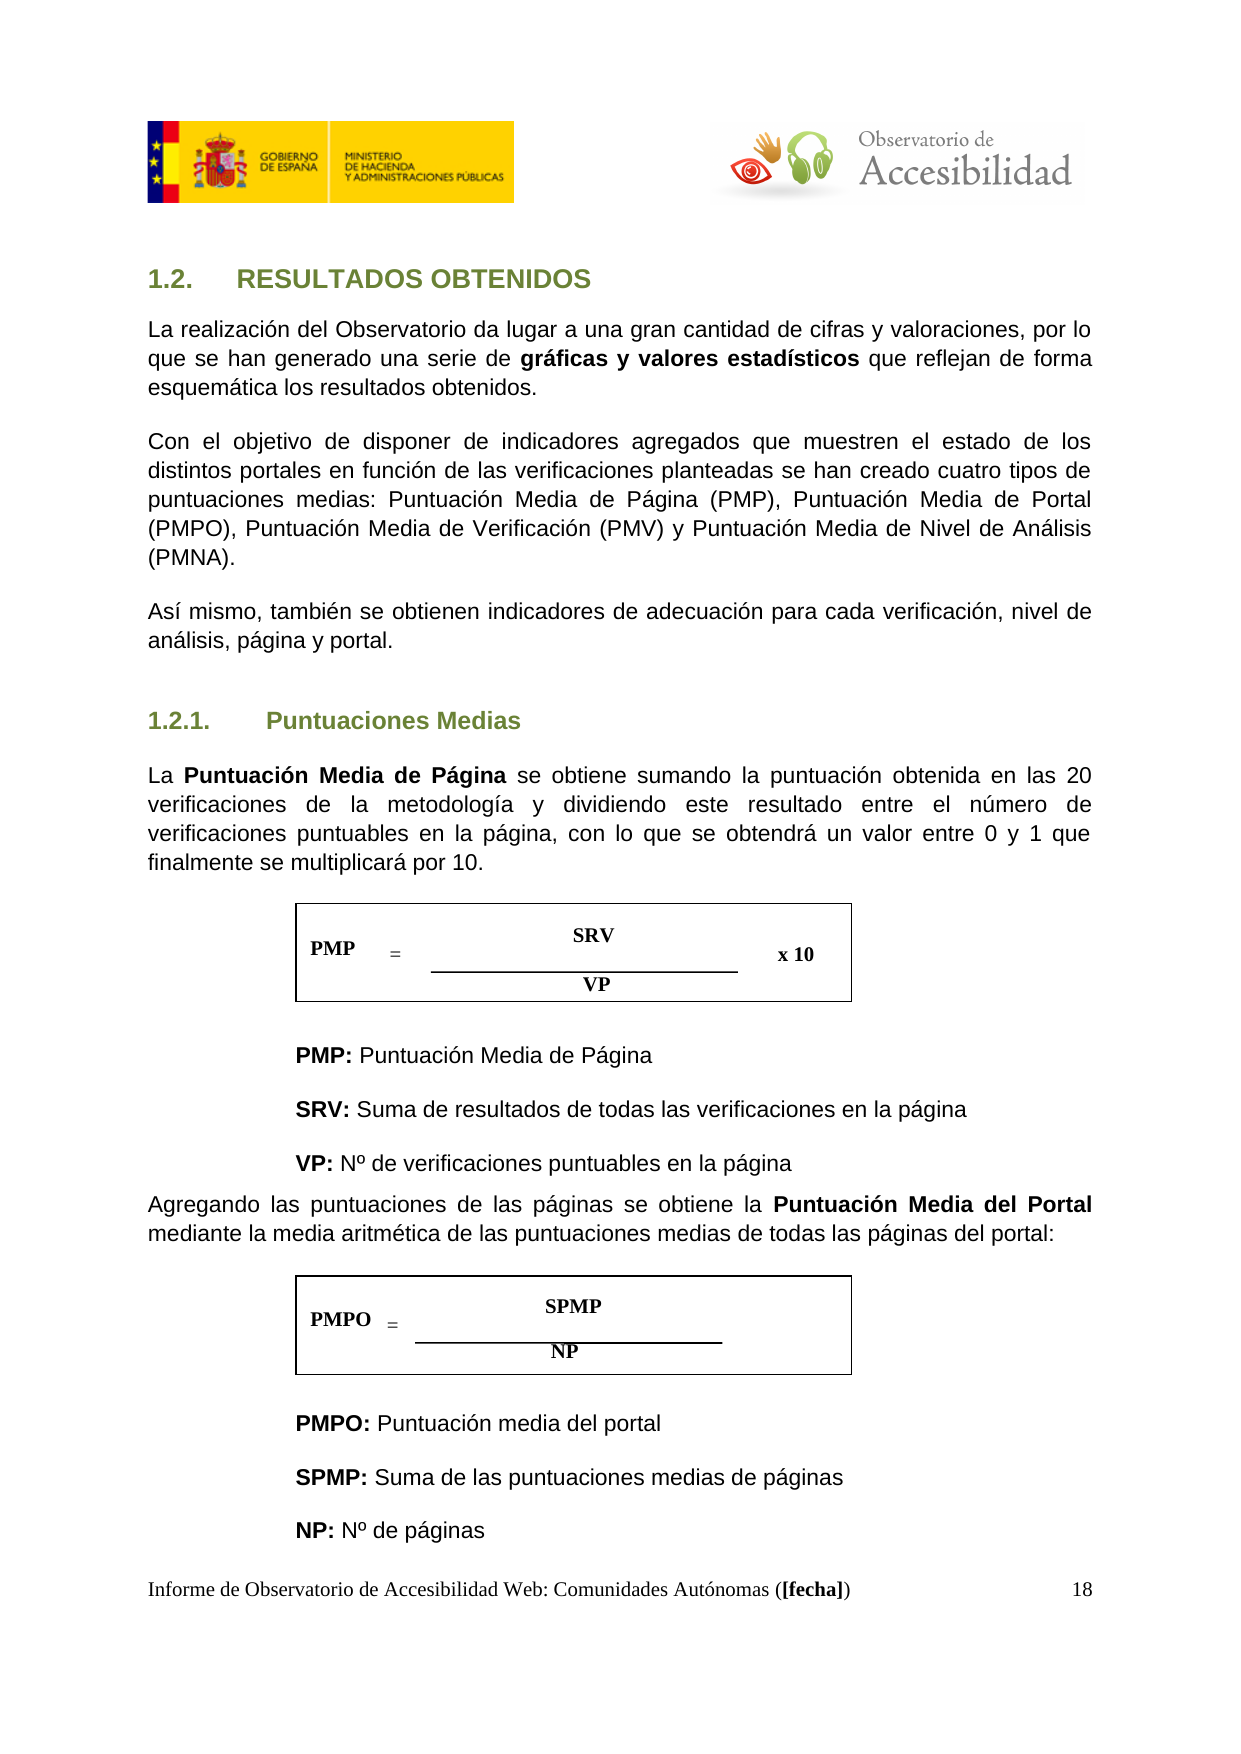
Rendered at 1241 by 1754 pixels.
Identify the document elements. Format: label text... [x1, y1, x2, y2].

picture [147, 121, 514, 203]
text La realización del Observatorio da lugar a una gran cantidad de cifras y valoraciones, por lo que se han generado una serie de gráficas y valores estadísticos que reflejan de forma esquemática los resultados obtenidos. [148, 316, 1092, 401]
text SRV: Suma de resultados de todas las verificaciones en la página [295, 1096, 1092, 1122]
text Así mismo, también se obtienen indicadores de adecuación para cada verificación, nivel de análisis, página y portal. [148, 598, 1092, 653]
text Agregando las puntuaciones de las páginas se obtiene la Puntuación Media del Portal mediante la media aritmética de las puntuaciones medias de todas las páginas del portal: [148, 1191, 1092, 1247]
list Puntuaciones Medias [148, 706, 1092, 735]
text VP: Nº de verificaciones puntuables en la página [295, 1150, 1092, 1176]
picture [710, 122, 1086, 205]
list Resultados obtenidos [148, 263, 1092, 294]
text SPMP: Suma de las puntuaciones medias de páginas [295, 1463, 1092, 1490]
text PMP: Puntuación Media de Página [295, 1042, 1092, 1068]
text La Puntuación Media de Página se obtiene sumando la puntuación obtenida en las 20 verificaciones de la metodología y dividiendo este resultado entre el número de verificaciones puntuables en la página, con lo que se obtendrá un valor entre 0 y 1 que finalmente se multiplicará por 10. [148, 762, 1092, 876]
text PMPO: Puntuación media del portal [295, 1409, 1092, 1436]
text Con el objetivo de disponer de indicadores agregados que muestren el estado de los distintos portales en función de las verificaciones planteadas se han creado cuatro tipos de puntuaciones medias: Puntuación Media de Página (PMP), Puntuación Media de Portal (PMPO), Puntuación Media de Verificación (PMV) y Puntuación Media de Nivel de Análisis (PMNA). [148, 428, 1092, 570]
text NP: Nº de páginas [295, 1517, 1092, 1544]
